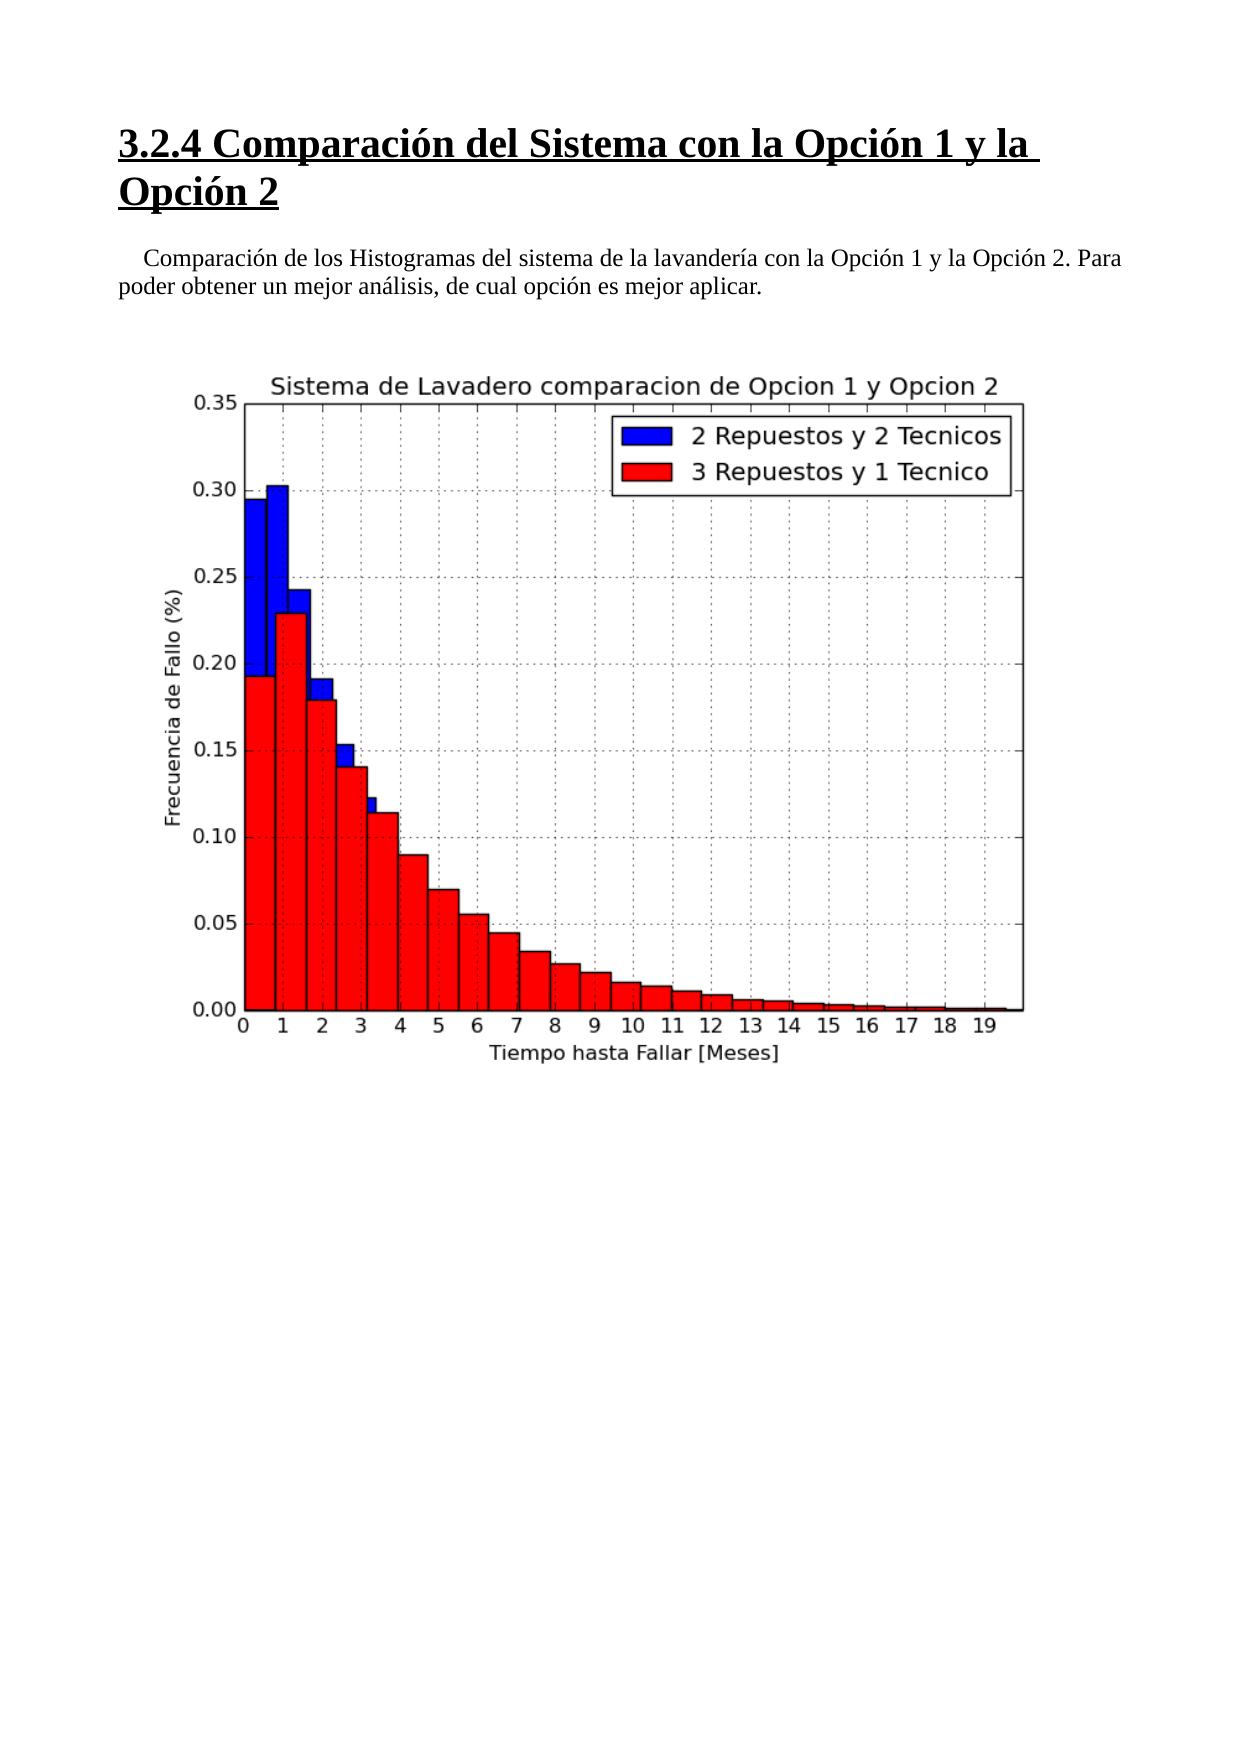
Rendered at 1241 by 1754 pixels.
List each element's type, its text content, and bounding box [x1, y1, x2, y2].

text Comparación de los Histogramas del sistema de la lavandería con la Opción 1 y la Opción 2. Para poder obtener un mejor análisis, de cual opción es mejor aplicar. [118, 243, 1122, 300]
picture [118, 328, 1123, 1086]
text 3.2.4 Comparación del Sistema con la Opción 1 y la Opción 2 [118, 118, 1122, 214]
